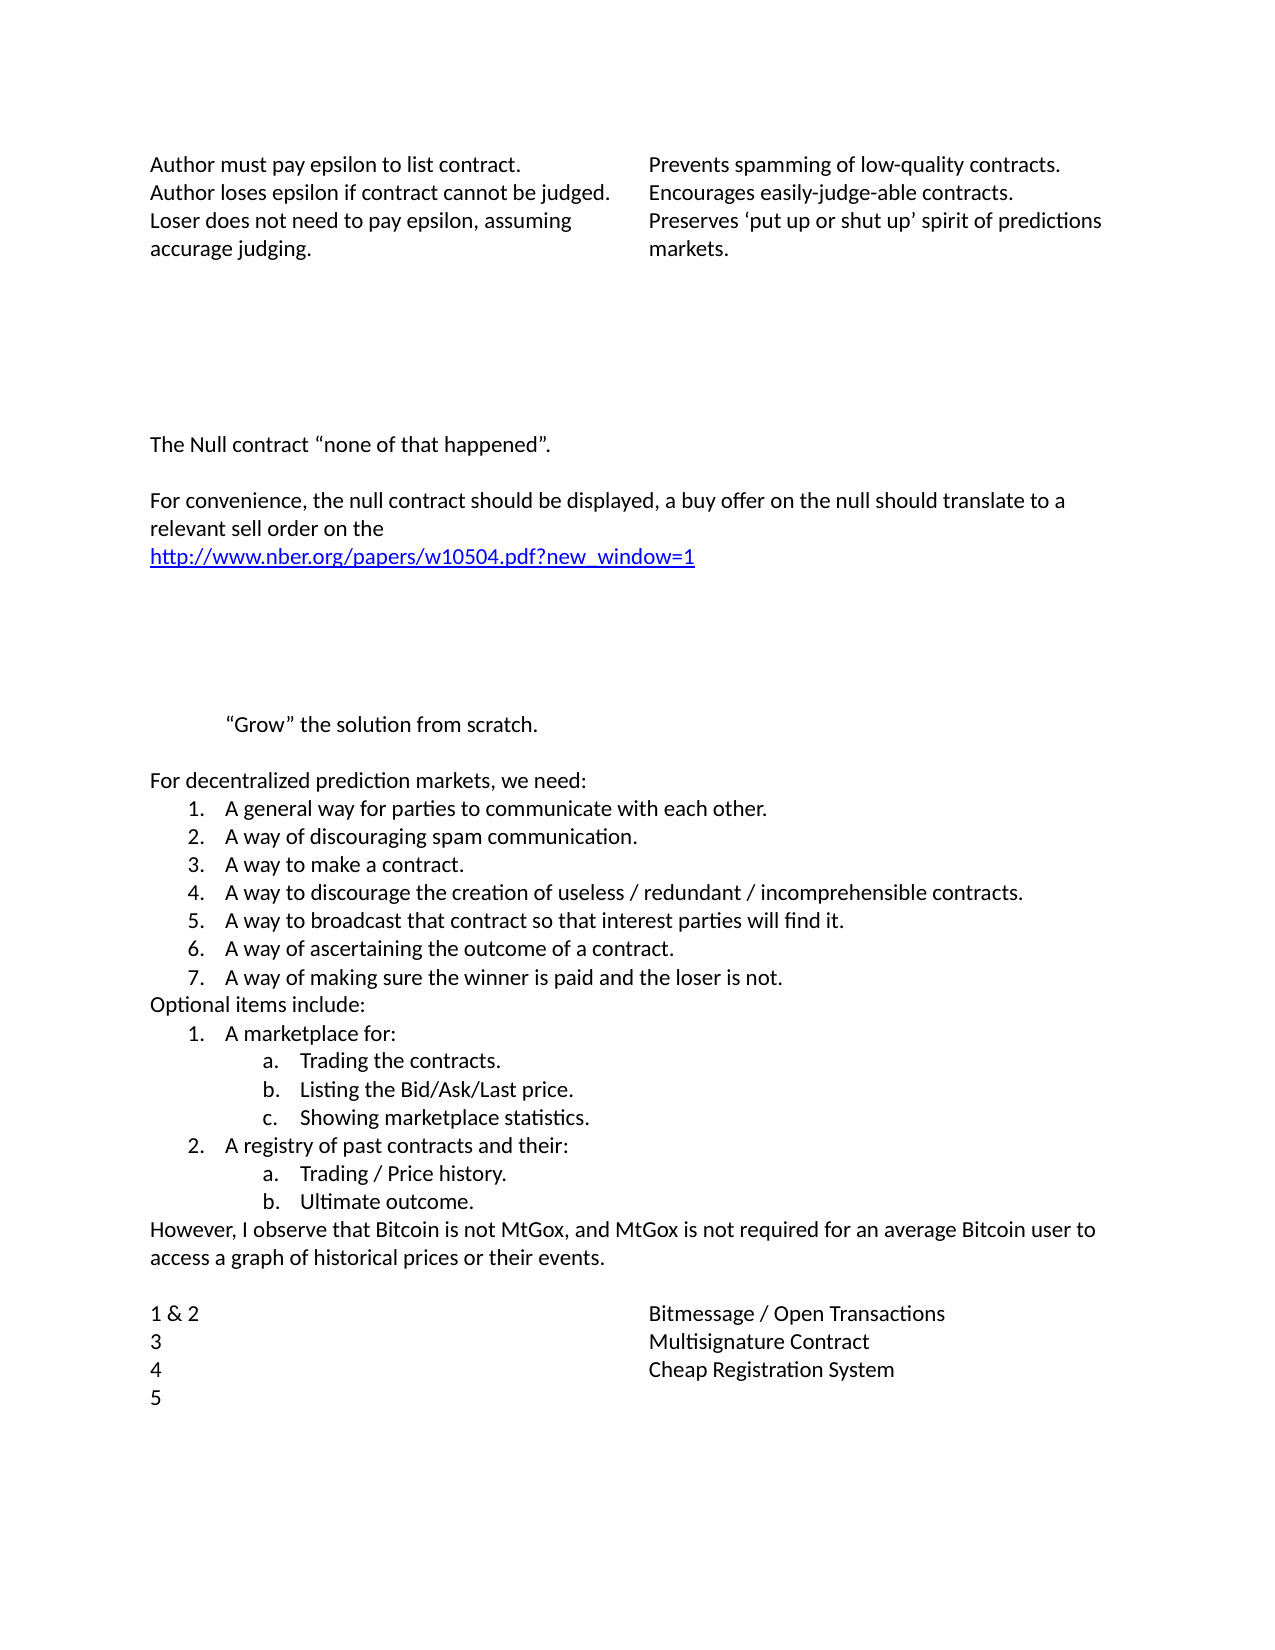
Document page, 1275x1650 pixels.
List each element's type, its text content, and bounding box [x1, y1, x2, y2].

table_header 1 & 2 [139, 1299, 637, 1327]
list Listing the Bid/Ask/Last price. [262, 1075, 1125, 1103]
list A way of making sure the winner is paid and the loser is not. [187, 963, 1125, 991]
text http://www.nber.org/papers/w10504.pdf?new_window=1 [150, 542, 1125, 570]
table_cell [139, 1439, 637, 1467]
table_header Bitmessage / Open Transactions [638, 1299, 1136, 1327]
table_cell Author loses epsilon if contract cannot be judged. [139, 178, 637, 206]
table_cell [638, 262, 1136, 290]
table_cell Preserves ‘put up or shut up’ spirit of predictions markets. [638, 206, 1136, 262]
table_cell 3 [139, 1327, 637, 1355]
table_cell Encourages easily-judge-able contracts. [638, 178, 1136, 206]
list Ultimate outcome. [262, 1187, 1125, 1215]
list A registry of past contracts and their: [187, 1131, 1125, 1159]
table_cell [139, 1467, 637, 1495]
list A way to discourage the creation of useless / redundant / incomprehensible contracts. [187, 878, 1125, 907]
table_cell [638, 1467, 1136, 1495]
text “Grow” the solution from scratch. [150, 710, 1125, 766]
list A way to make a contract. [187, 851, 1125, 878]
table_cell Multisignature Contract [638, 1327, 1136, 1355]
list A general way for parties to communicate with each other. [187, 794, 1125, 822]
text Optional items include: [150, 991, 1125, 1019]
table_cell 4 [139, 1355, 637, 1383]
list Showing marketplace statistics. [262, 1103, 1125, 1131]
text However, I observe that Bitcoin is not MtGox, and MtGox is not required for an average Bitcoin user to access a graph of historical prices or their events. [150, 1215, 1125, 1271]
table_cell [638, 1383, 1136, 1411]
table_cell Author must pay epsilon to list contract. [139, 150, 637, 178]
table_cell Loser does not need to pay epsilon, assuming accurage judging. [139, 206, 637, 262]
table_cell Cheap Registration System [638, 1355, 1136, 1383]
list A way of discouraging spam communication. [187, 822, 1125, 851]
list Trading / Price history. [262, 1159, 1125, 1187]
list A marketplace for: [187, 1019, 1125, 1047]
table_cell [139, 1411, 637, 1439]
table_cell [638, 1439, 1136, 1467]
list A way of ascertaining the outcome of a contract. [187, 934, 1125, 963]
list A way to broadcast that contract so that interest parties will find it. [187, 907, 1125, 934]
table_cell 5 [139, 1383, 637, 1411]
list Trading the contracts. [262, 1047, 1125, 1075]
text The Null contract “none of that happened”. For convenience, the null contract should be displayed, a buy offer on the null should translate to a relevant sell order on the [150, 430, 1125, 542]
table_cell [638, 1411, 1136, 1439]
text For decentralized prediction markets, we need: [150, 766, 1125, 794]
table_cell Prevents spamming of low-quality contracts. [638, 150, 1136, 178]
table_cell [139, 262, 637, 290]
